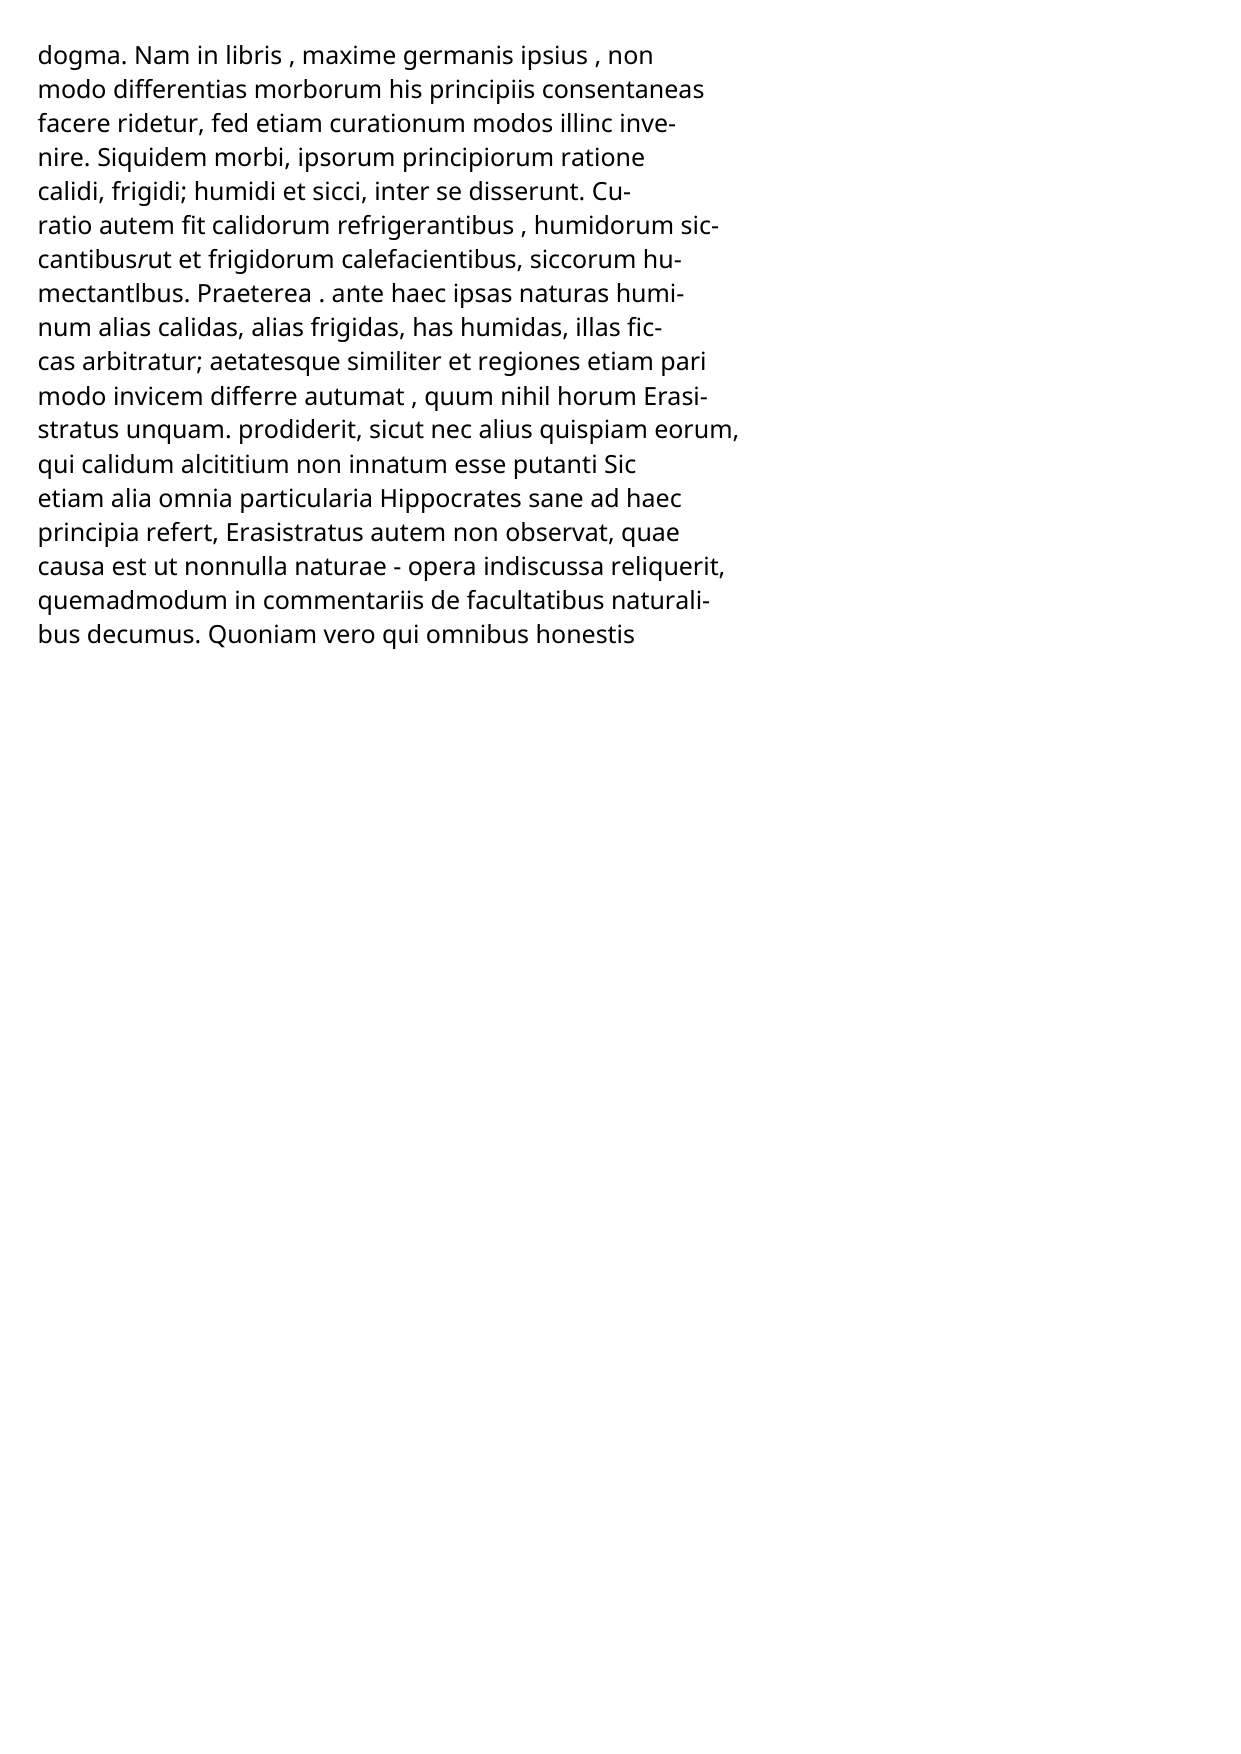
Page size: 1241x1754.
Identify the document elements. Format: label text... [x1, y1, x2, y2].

text dogma. Nam in libris , maxime germanis ipsius , non modo differentias morborum his principiis consentaneas facere ridetur, fed etiam curationum modos illinc inve- nire. Siquidem morbi, ipsorum principiorum ratione calidi, frigidi; humidi et sicci, inter se disserunt. Cu- ratio autem fit calidorum refrigerantibus , humidorum sic- cantibusrut et frigidorum calefacientibus, siccorum hu- mectantlbus. Praeterea . ante haec ipsas naturas humi- num alias calidas, alias frigidas, has humidas, illas fic- cas arbitratur; aetatesque similiter et regiones etiam pari modo invicem differre autumat , quum nihil horum Erasi- stratus unquam. prodiderit, sicut nec alius quispiam eorum, qui calidum alcititium non innatum esse putanti Sic etiam alia omnia particularia Hippocrates sane ad haec principia refert, Erasistratus autem non observat, quae causa est ut nonnulla naturae - opera indiscussa reliquerit, quemadmodum in commentariis de facultatibus naturali- bus decumus. Quoniam vero qui omnibus honestis [37, 37, 1203, 651]
